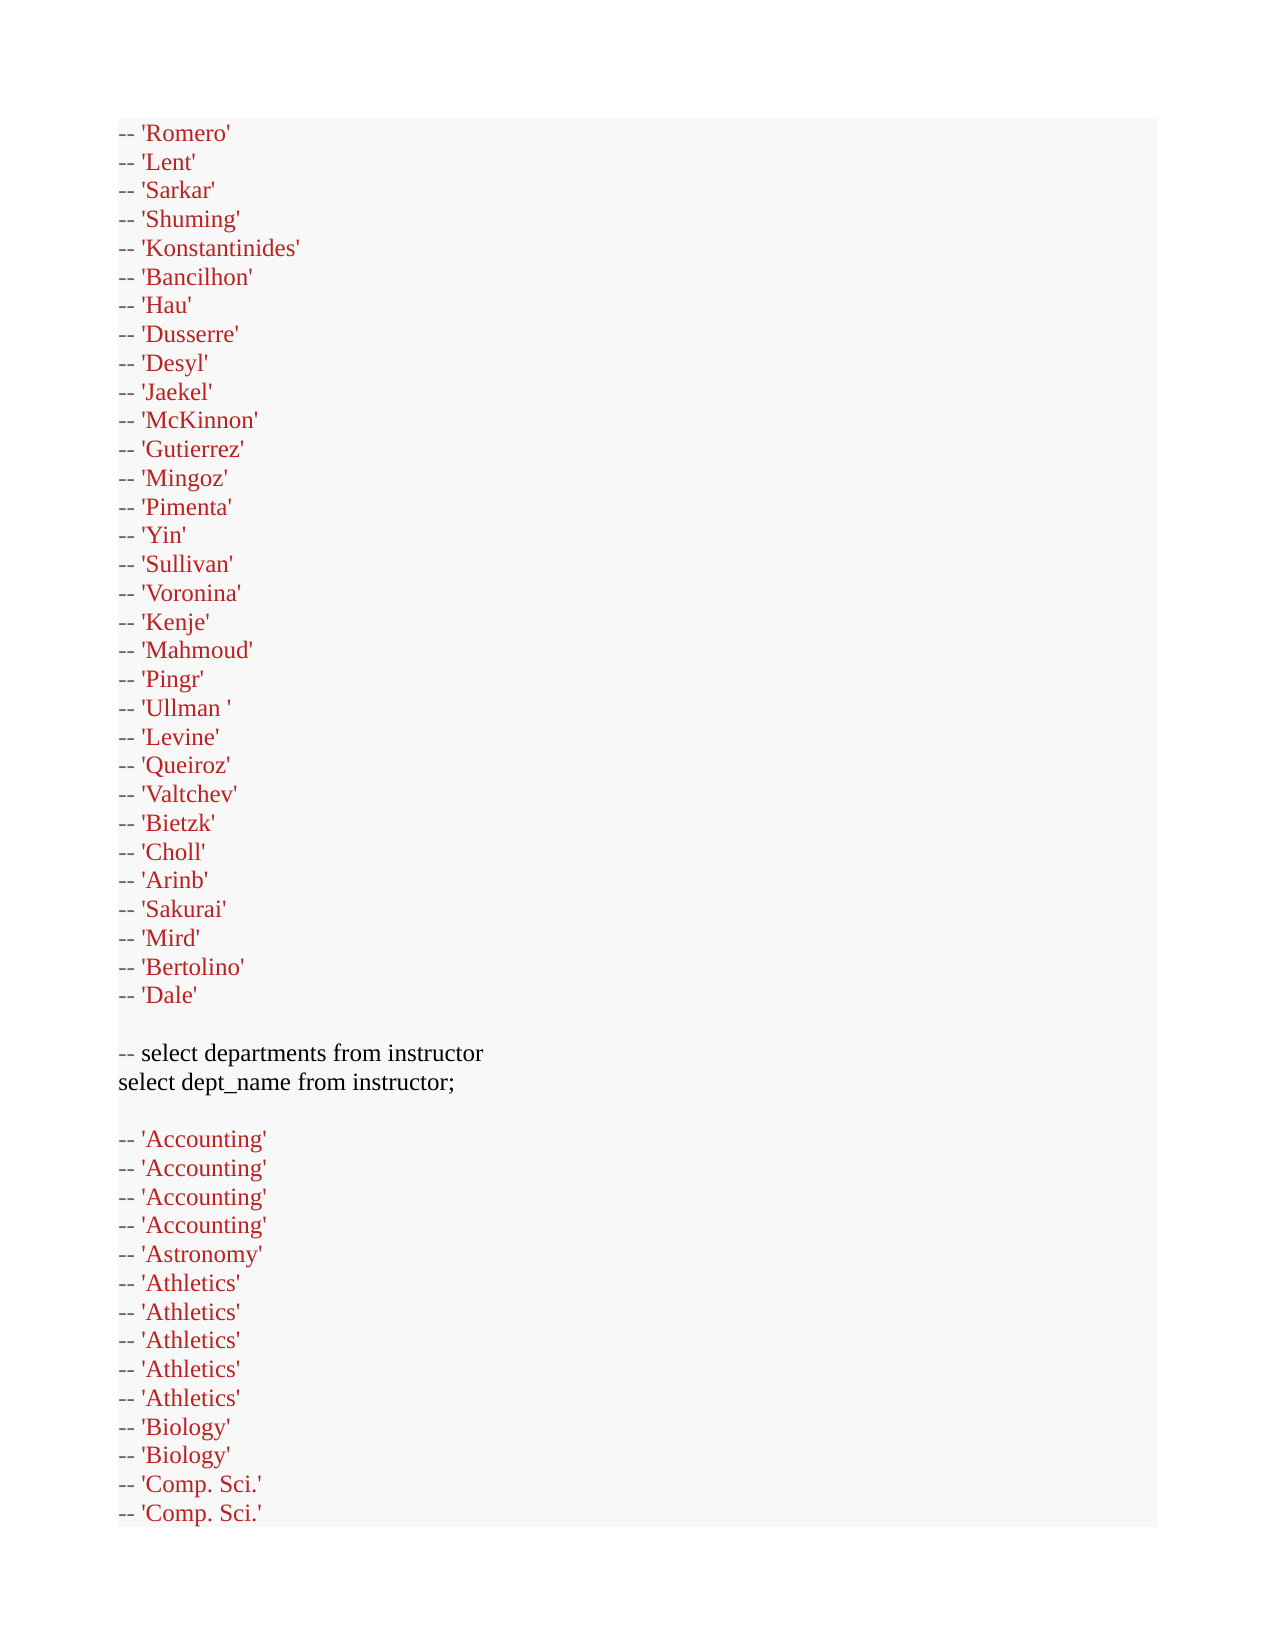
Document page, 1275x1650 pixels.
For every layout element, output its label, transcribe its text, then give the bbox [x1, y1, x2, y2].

text -- 'Choll' [118, 837, 1157, 866]
text -- 'Athletics' [118, 1326, 1157, 1354]
text -- 'Sarkar' [118, 176, 1157, 204]
text -- 'Bancilhon' [118, 262, 1157, 291]
text -- 'Mird' [118, 923, 1157, 952]
text -- 'Biology' [118, 1412, 1157, 1441]
text -- 'Dusserre' [118, 319, 1157, 348]
text -- 'Bietzk' [118, 808, 1157, 837]
text -- 'Dale' [118, 981, 1157, 1009]
text -- 'Accounting' [118, 1153, 1157, 1182]
text -- 'Accounting' [118, 1211, 1157, 1239]
text -- 'Sakurai' [118, 894, 1157, 923]
text -- 'Hau' [118, 291, 1157, 319]
text -- 'Gutierrez' [118, 434, 1157, 463]
text -- 'Athletics' [118, 1383, 1157, 1412]
text -- 'Romero' [118, 118, 1157, 147]
text -- 'Comp. Sci.' [118, 1469, 1157, 1498]
text select dept_name from instructor; [118, 1067, 1157, 1096]
text -- 'Valtchev' [118, 779, 1157, 808]
text -- 'Comp. Sci.' [118, 1498, 1157, 1527]
text -- 'Pimenta' [118, 492, 1157, 521]
text -- 'Jaekel' [118, 377, 1157, 406]
text -- 'Accounting' [118, 1124, 1157, 1153]
text -- 'Athletics' [118, 1354, 1157, 1383]
text -- select departments from instructor [118, 1038, 1157, 1067]
text -- 'Voronina' [118, 578, 1157, 607]
text -- 'Konstantinides' [118, 233, 1157, 262]
text -- 'Biology' [118, 1441, 1157, 1469]
text -- 'Yin' [118, 521, 1157, 549]
text -- 'Mahmoud' [118, 636, 1157, 664]
text -- 'Lent' [118, 147, 1157, 176]
text -- 'Pingr' [118, 664, 1157, 693]
text -- 'Mingoz' [118, 463, 1157, 492]
text -- 'Athletics' [118, 1297, 1157, 1326]
text -- 'Astronomy' [118, 1239, 1157, 1268]
text -- 'Bertolino' [118, 952, 1157, 981]
text -- 'Shuming' [118, 204, 1157, 233]
text -- 'Queiroz' [118, 751, 1157, 779]
text -- 'Arinb' [118, 866, 1157, 894]
text -- 'McKinnon' [118, 406, 1157, 434]
text -- 'Athletics' [118, 1268, 1157, 1297]
text -- 'Desyl' [118, 348, 1157, 377]
text -- 'Accounting' [118, 1182, 1157, 1211]
text -- 'Levine' [118, 722, 1157, 751]
text -- 'Ullman ' [118, 693, 1157, 722]
text -- 'Sullivan' [118, 549, 1157, 578]
text -- 'Kenje' [118, 607, 1157, 636]
